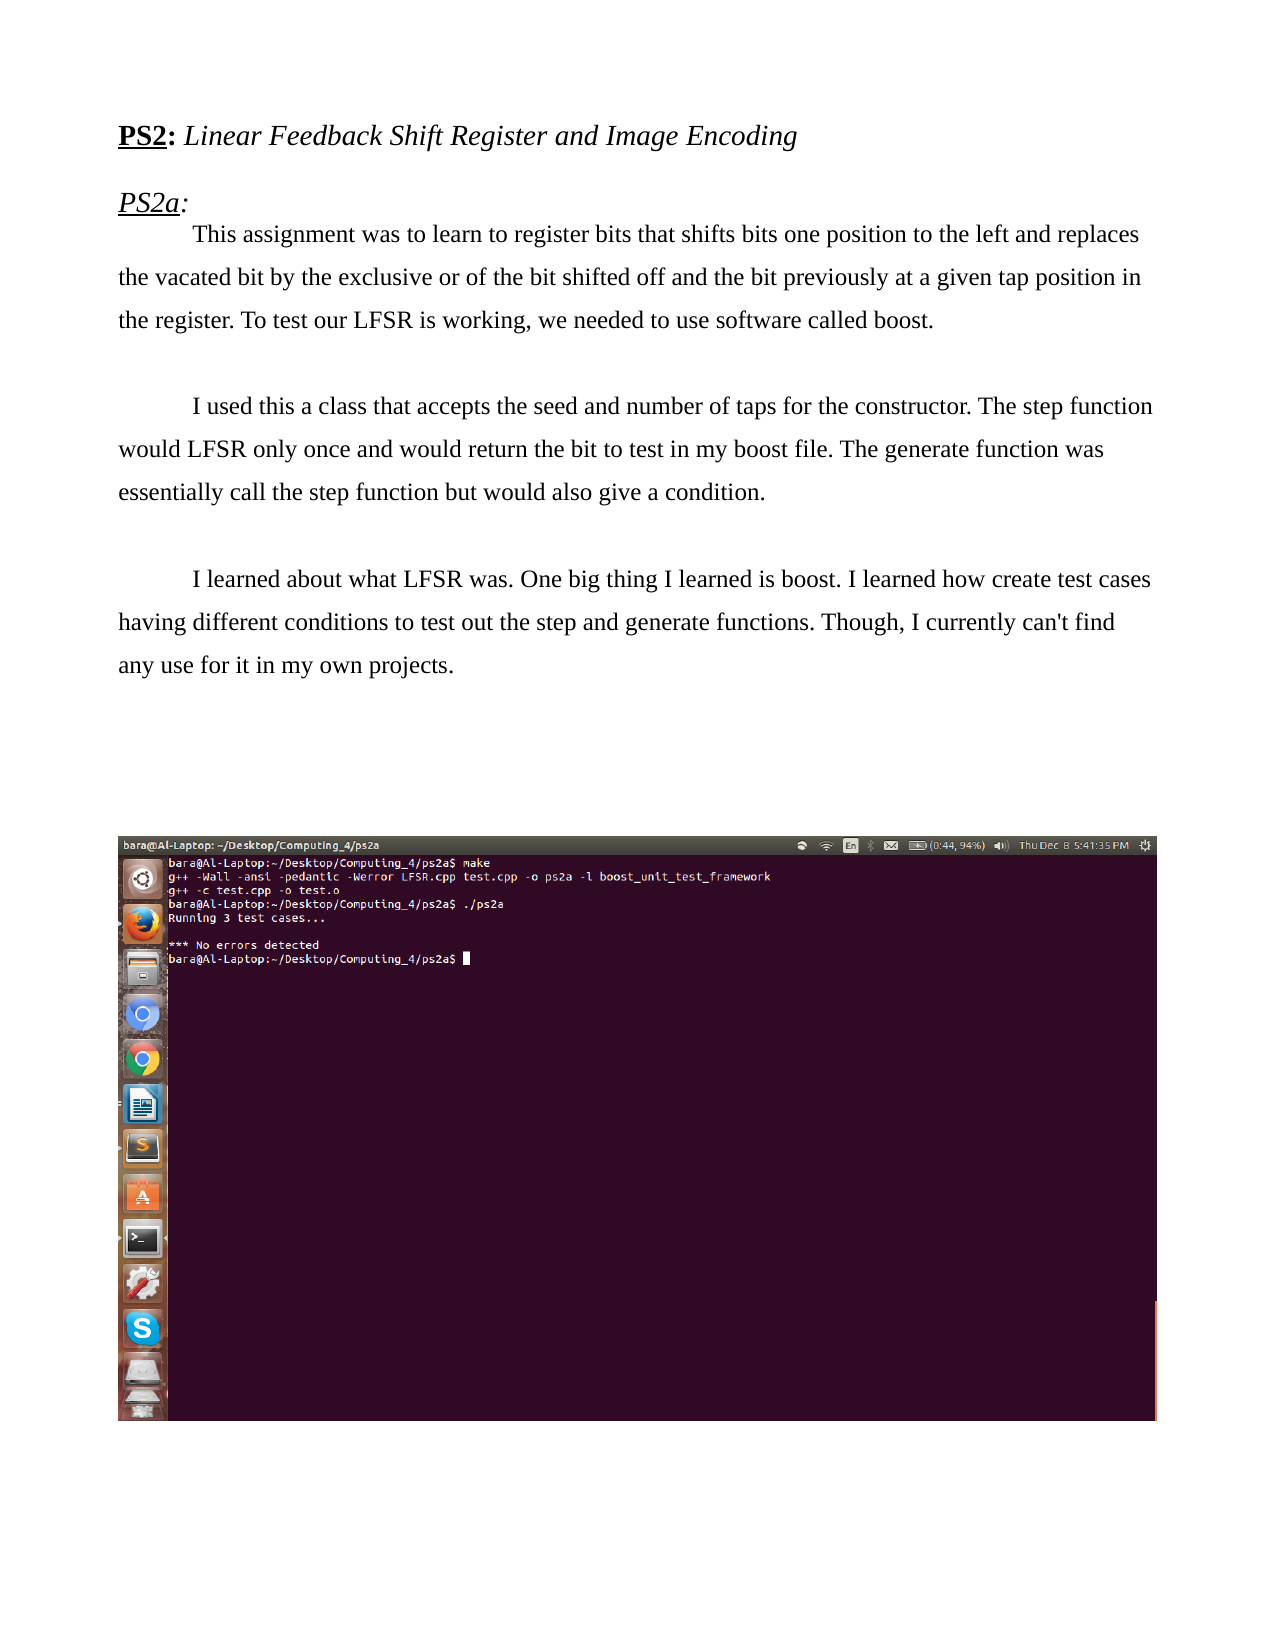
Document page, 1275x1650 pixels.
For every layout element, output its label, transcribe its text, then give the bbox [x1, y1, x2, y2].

picture [118, 836, 1157, 1421]
text This assignment was to learn to register bits that shifts bits one position to the left and replaces the vacated bit by the exclusive or of the bit shifted off and the bit previously at a given tap position in the register. To test our LFSR is working, we needed to use software called boost. [118, 219, 1157, 334]
text I used this a class that accepts the seed and number of taps for the constructor. The step function would LFSR only once and would return the bit to test in my boost file. The generate function was essentially call the step function but would also give a condition. [118, 391, 1157, 506]
text PS2: Linear Feedback Shift Register and Image Encoding [118, 118, 1157, 152]
text PS2a: [118, 185, 1157, 219]
text I learned about what LFSR was. One big thing I learned is boost. I learned how create test cases having different conditions to test out the step and generate functions. Though, I currently can't find any use for it in my own projects. [118, 564, 1157, 679]
